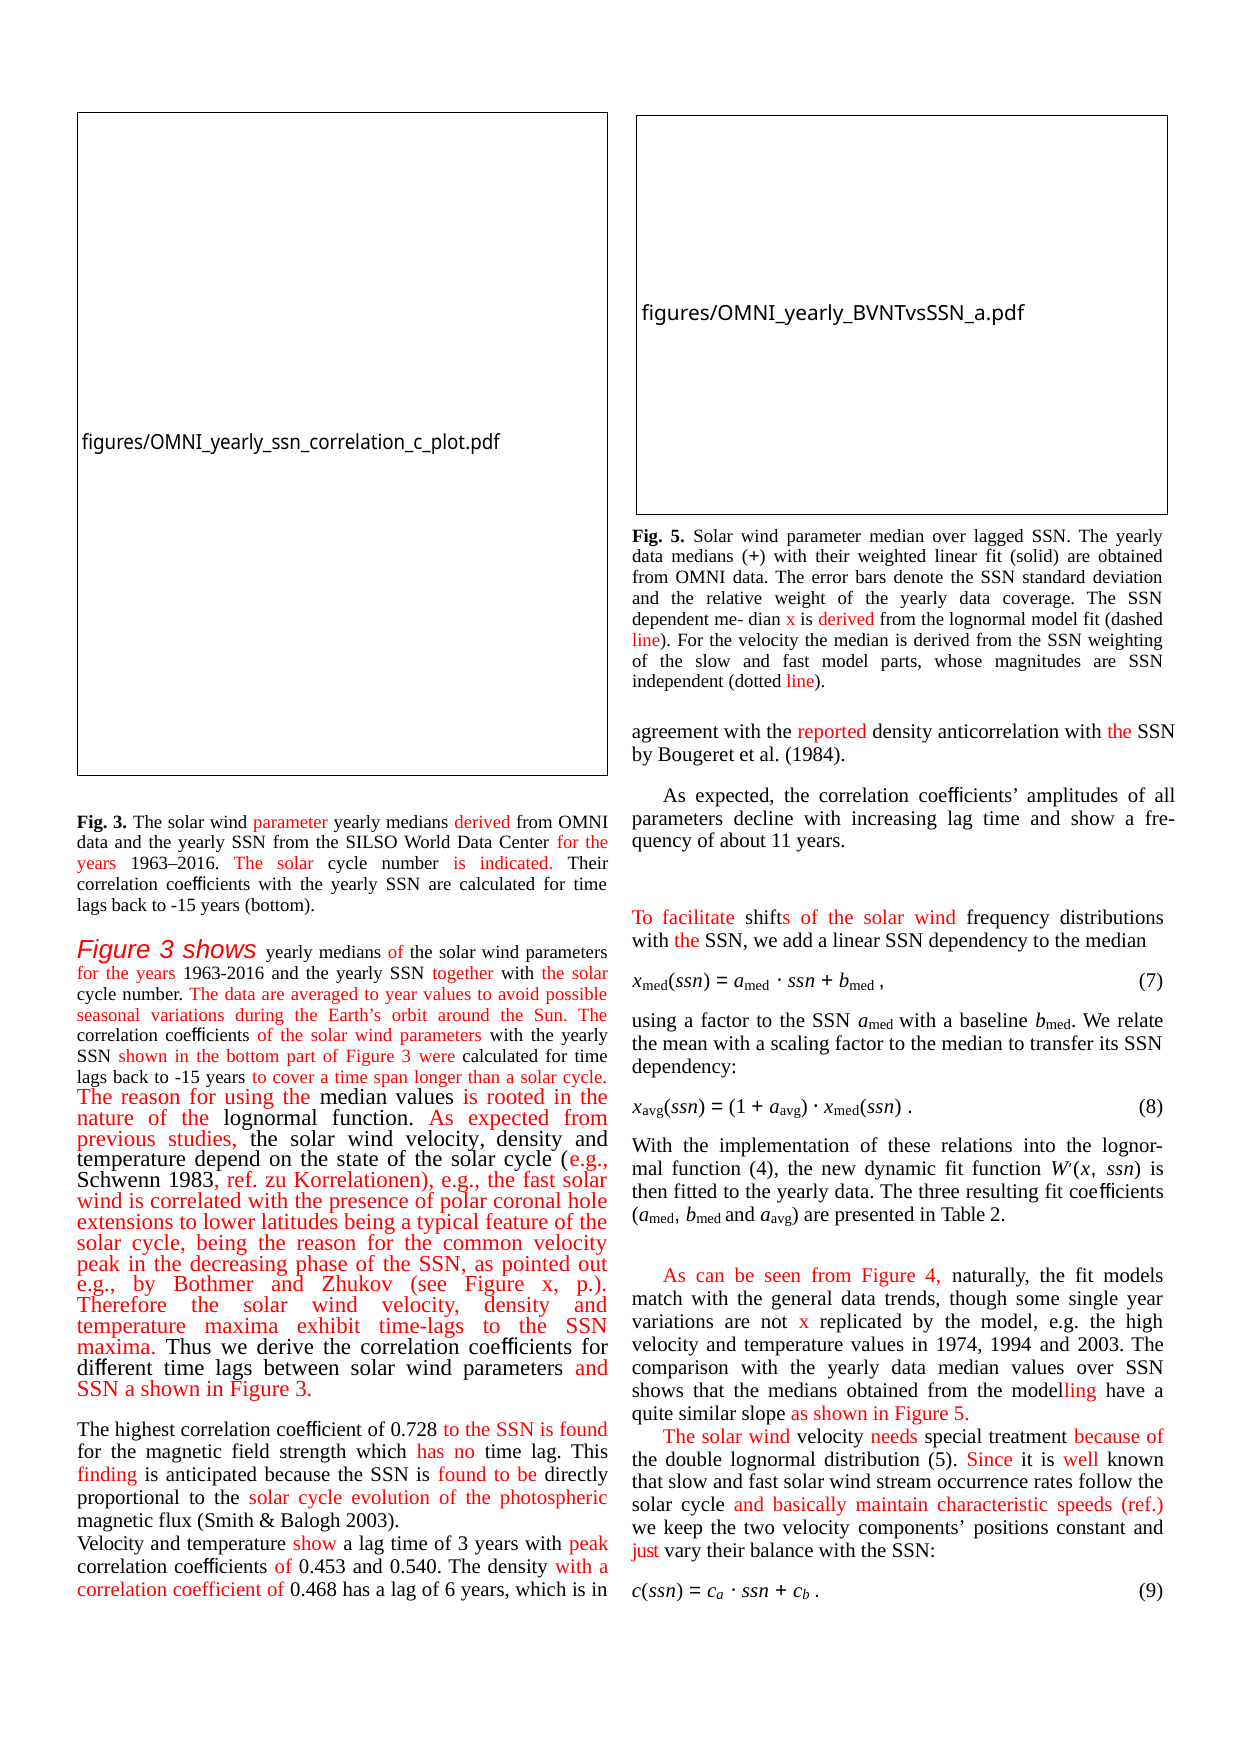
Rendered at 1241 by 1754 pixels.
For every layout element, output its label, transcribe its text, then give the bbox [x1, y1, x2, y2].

text Fig. 5. Solar wind parameter median over lagged SSN. The yearly data medians (+) with their weighted linear fit (solid) are obtained from OMNI data. The error bars denote the SSN standard deviation and the relative weight of the yearly data coverage. The SSN dependent me- dian x is derived from the lognormal model fit (dashed line). For the velocity the median is derived from the SSN weighting of the slow and fast model parts, whose magnitudes are SSN independent (dotted line). [632, 525, 1164, 692]
text using a factor to the SSN amed with a baseline bmed. We relate the mean with a scaling factor to the median to transfer its SSN dependency: [632, 1009, 1164, 1078]
text figures/OMNI_yearly_ssn_correlation_c_plot.pdf [82, 427, 608, 456]
text Velocity and temperature show a lag time of 3 years with peak correlation coefficients of 0.453 and 0.540. The density with a correlation coefficient of 0.468 has a lag of 6 years, which is in [77, 1532, 608, 1601]
text The solar wind velocity needs special treatment because of the double lognormal distribution (5). Since it is well known that slow and fast solar wind stream occurrence rates follow the solar cycle and basically maintain characteristic speeds (ref.) we keep the two velocity components’ positions constant and just vary their balance with the SSN: [632, 1425, 1164, 1562]
text Fig. 3. The solar wind parameter yearly medians derived from OMNI data and the yearly SSN from the SILSO World Data Center for the years 1963–2016. The solar cycle number is indicated. Their correlation coefficients with the yearly SSN are calculated for time lags back to -15 years (bottom). [77, 811, 608, 916]
text As can be seen from Figure 4, naturally, the fit models match with the general data trends, though some single year variations are not x replicated by the model, e.g. the high velocity and temperature values in 1974, 1994 and 2003. The comparison with the yearly data median values over SSN shows that the medians obtained from the modelling have a quite similar slope as shown in Figure 5. [632, 1264, 1164, 1425]
text With the implementation of these relations into the lognor- mal function (4), the new dynamic fit function W,(x, ssn) is then fitted to the yearly data. The three resulting fit coefficients (amed, bmed and aavg) are presented in Table 2. [632, 1134, 1164, 1226]
text figures/OMNI_yearly_BVNTvsSSN_a.pdf [641, 298, 1168, 326]
text Figure 3 shows yearly medians of the solar wind parameters for the years 1963-2016 and the yearly SSN together with the solar cycle number. The data are averaged to year values to avoid possible seasonal variations during the Earth’s orbit around the Sun. The correlation coefficients of the solar wind parameters with the yearly SSN shown in the bottom part of Figure 3 were calculated for time lags back to -15 years to cover a time span longer than a solar cycle. The reason for using the median values is rooted in the nature of the lognormal function. As expected from previous studies, the solar wind velocity, density and temperature depend on the state of the solar cycle (e.g., Schwenn 1983, ref. zu Korrelationen), e.g., the fast solar wind is correlated with the presence of polar coronal hole extensions to lower latitudes being a typical feature of the solar cycle, being the reason for the common velocity peak in the decreasing phase of the SSN, as pointed out e.g., by Bothmer and Zhukov (see Figure x, p.). Therefore the solar wind velocity, density and temperature maxima exhibit time-lags to the SSN maxima. Thus we derive the correlation coefficients for different time lags between solar wind parameters and SSN a shown in Figure 3. [77, 942, 608, 1400]
text As expected, the correlation coefficients’ amplitudes of all parameters decline with increasing lag time and show a fre- quency of about 11 years. [632, 784, 1176, 852]
text c(ssn) = ca · ssn + cb . (9) [632, 1575, 1176, 1604]
text The highest correlation coefficient of 0.728 to the SSN is found for the magnetic field strength which has no time lag. This finding is anticipated because the SSN is found to be directly proportional to the solar cycle evolution of the photospheric magnetic flux (Smith & Balogh 2003). [77, 1418, 608, 1532]
text xavg(ssn) = (1 + aavg) · xmed(ssn) . (8) [632, 1091, 1176, 1119]
text To facilitate shifts of the solar wind frequency distributions with the SSN, we add a linear SSN dependency to the median [632, 906, 1164, 952]
text xmed(ssn) = amed · ssn + bmed , (7) [632, 965, 1176, 994]
text agreement with the reported density anticorrelation with the SSN by Bougeret et al. (1984). [632, 720, 1176, 766]
